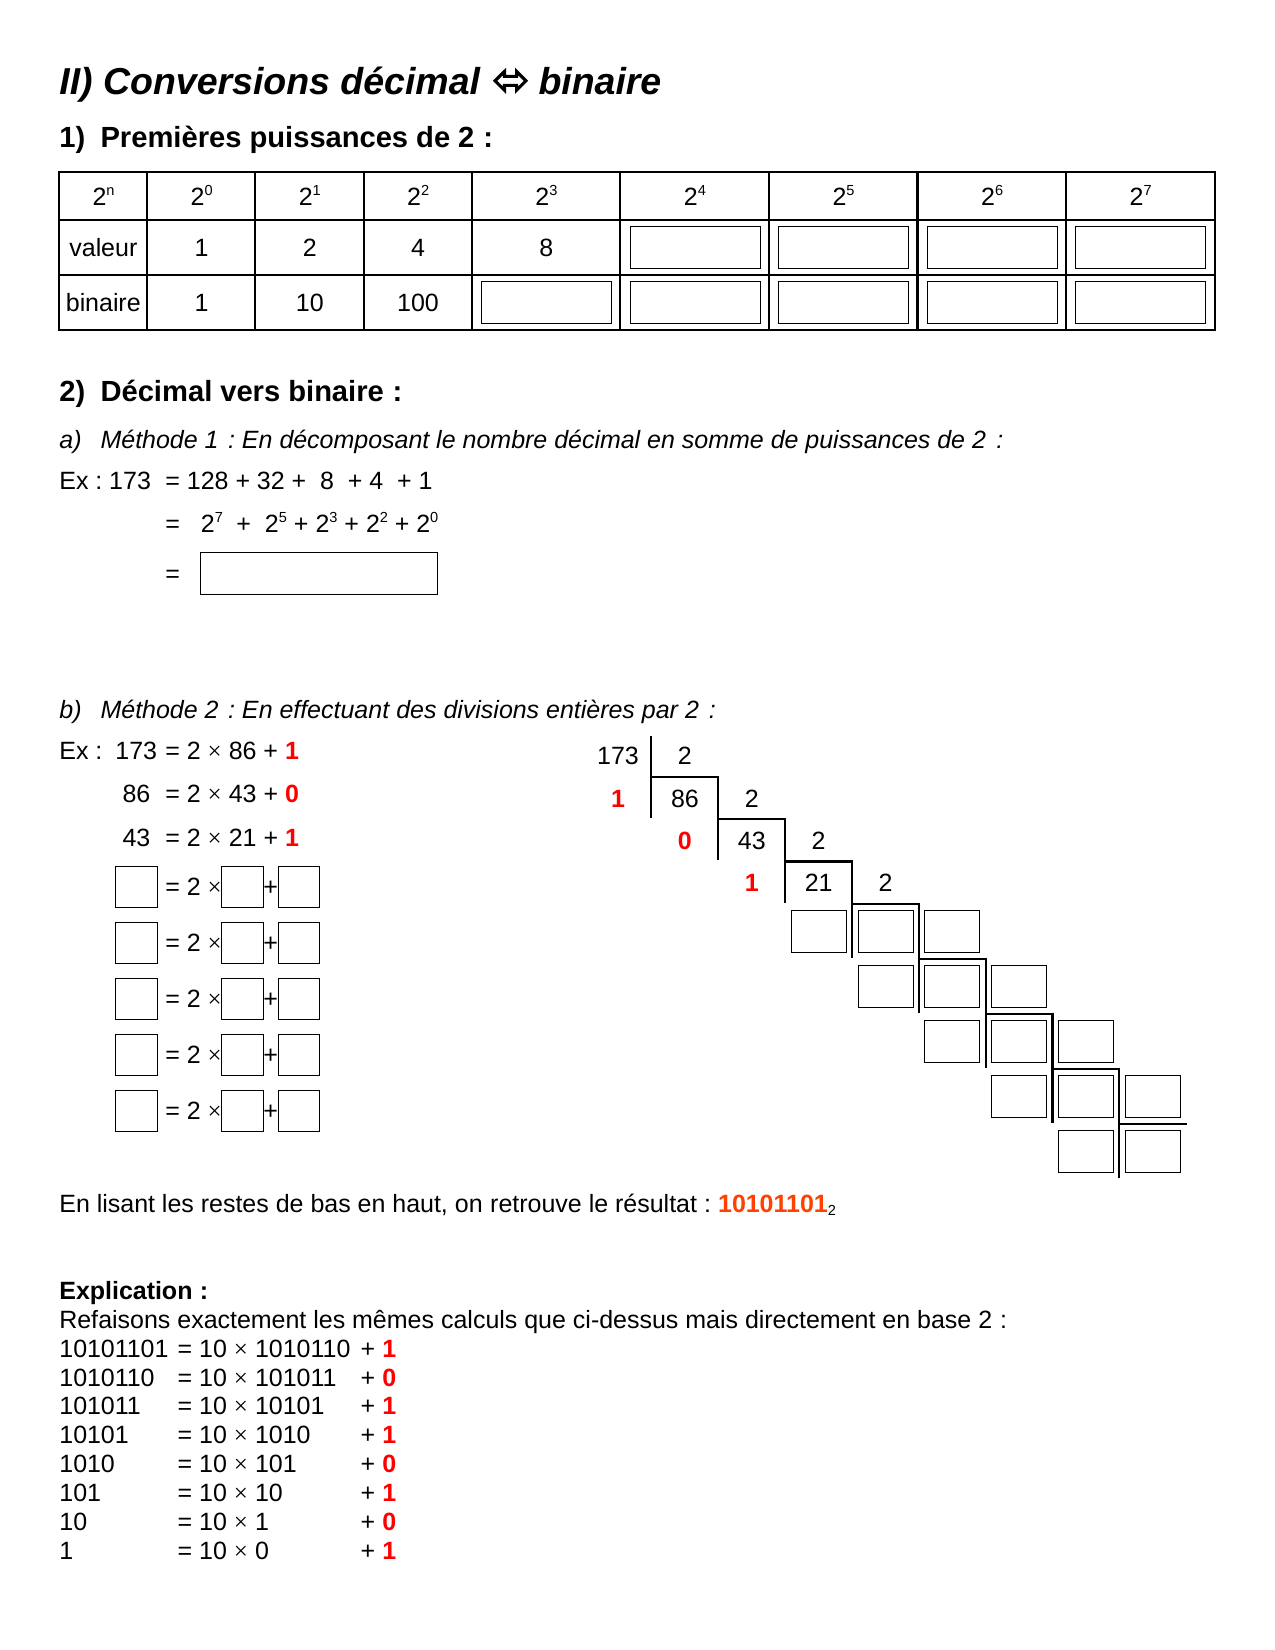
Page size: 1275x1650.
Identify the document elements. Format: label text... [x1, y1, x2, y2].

table_cell [651, 903, 718, 958]
table_cell [1120, 1068, 1187, 1123]
table_cell [1119, 958, 1187, 1013]
table_cell [770, 276, 916, 328]
table_cell [919, 1068, 986, 1123]
table_cell [785, 776, 852, 818]
table_cell [919, 860, 986, 903]
text = 27 + 25 + 23 + 22 + 20 [59, 509, 1216, 538]
table_cell [1119, 903, 1187, 958]
text 1 = 10 × 0 + 1 [59, 1536, 1216, 1564]
table_cell [651, 1013, 718, 1068]
table_cell [584, 818, 651, 860]
table_cell [986, 860, 1052, 903]
text 10101 = 10 × 1010 + 1 [59, 1420, 1216, 1449]
table_cell [651, 958, 718, 1013]
table_cell [718, 958, 785, 1013]
table_cell 86 [652, 778, 717, 818]
table_cell [987, 1015, 1051, 1068]
table_header 27 [1067, 173, 1214, 218]
list Décimal vers binaire : [59, 374, 1216, 407]
table_cell [785, 1123, 852, 1178]
table_cell [1119, 860, 1187, 903]
table_cell 2 [853, 860, 919, 903]
table_cell 2 [719, 776, 785, 818]
table_cell [1119, 776, 1187, 818]
text Explication : Refaisons exactement les mêmes calculs que ci-dessus mais directement en base 2 : 10101101 = 10 × 1010110 + 1 [59, 1276, 1216, 1362]
table_cell [1053, 1123, 1118, 1178]
table_header [785, 736, 852, 776]
table_cell [1053, 903, 1119, 958]
table_header 24 [621, 173, 768, 218]
table_header [1053, 736, 1119, 776]
table_header [584, 736, 1216, 1189]
table_cell [1119, 818, 1187, 860]
table_cell [1053, 818, 1119, 860]
table_cell [852, 1123, 919, 1178]
text [438, 552, 1216, 594]
table_header 26 [919, 173, 1065, 218]
table_cell [852, 818, 919, 860]
text = [59, 552, 200, 594]
table_cell [584, 958, 651, 1013]
table_cell 1 [584, 776, 650, 818]
text En lisant les restes de bas en haut, on retrouve le résultat : 101011012 [59, 1189, 1216, 1218]
table_cell [584, 1068, 651, 1123]
table_cell [986, 776, 1052, 818]
list Méthode 1 : En décomposant le nombre décimal en somme de puissances de 2 : [59, 425, 1216, 454]
table_cell [1054, 1070, 1118, 1123]
table_cell [919, 818, 986, 860]
table_cell [718, 1123, 785, 1178]
table_cell [1067, 276, 1214, 328]
table_cell valeur [60, 221, 146, 273]
table_cell [919, 1123, 986, 1178]
table_cell [785, 1068, 852, 1123]
table_cell [852, 776, 919, 818]
table_cell [987, 958, 1052, 1013]
table_cell 4 [365, 221, 471, 273]
table_cell [919, 276, 1065, 328]
table_cell [1054, 1013, 1119, 1068]
table_cell [584, 1013, 651, 1068]
table_header 2n [60, 173, 146, 218]
table_header [718, 736, 785, 776]
table_cell 1 [148, 276, 254, 328]
list Premières puissances de 2 : [59, 120, 1216, 153]
table_header [1119, 736, 1187, 776]
table_cell [853, 905, 918, 958]
table_cell [1053, 958, 1119, 1013]
table_cell [1120, 1125, 1187, 1178]
table_cell 2 [256, 221, 363, 273]
table_header 23 [473, 173, 619, 218]
table_cell 1 [718, 860, 784, 903]
text 1010110 = 10 × 101011 + 0 [59, 1362, 1216, 1391]
table_cell [852, 958, 918, 1013]
table_cell 100 [365, 276, 471, 328]
table_cell [785, 1013, 852, 1068]
table_header 173 [584, 736, 650, 776]
table_cell [852, 1068, 919, 1123]
table_cell [920, 960, 985, 1013]
table_header [986, 736, 1052, 776]
table_cell [1119, 1013, 1187, 1068]
table_cell [785, 958, 852, 1013]
table_cell [919, 1013, 985, 1068]
table_cell [852, 1013, 919, 1068]
text 1010 = 10 × 101 + 0 [59, 1449, 1216, 1478]
table_cell [651, 1068, 718, 1123]
table_header [852, 736, 919, 776]
table_cell [718, 1068, 785, 1123]
table_cell [621, 276, 768, 328]
table_cell [718, 903, 785, 958]
table_cell [1053, 776, 1119, 818]
table_cell 21 [786, 863, 851, 903]
table_header 20 [148, 173, 254, 218]
list Méthode 2 : En effectuant des divisions entières par 2 : [59, 695, 1216, 724]
table_cell 2 [786, 818, 852, 860]
table_cell [584, 860, 651, 903]
table_header 25 [770, 173, 916, 218]
text 101 = 10 × 10 + 1 [59, 1478, 1216, 1507]
table_header 21 [256, 173, 363, 218]
table_header [919, 736, 986, 776]
table_cell [473, 276, 619, 328]
table_cell [621, 221, 768, 273]
table_cell [770, 221, 916, 273]
table_header 22 [365, 173, 471, 218]
table_cell [584, 903, 651, 958]
table_cell [1067, 221, 1214, 273]
table_cell [785, 903, 851, 958]
table_cell [986, 1123, 1052, 1178]
table_cell binaire [60, 276, 146, 328]
table_cell [651, 1123, 718, 1178]
table_cell [718, 1013, 785, 1068]
table_cell [920, 903, 986, 958]
table_cell 10 [256, 276, 363, 328]
text 10 = 10 × 1 + 0 [59, 1507, 1216, 1536]
list Conversions décimal  binaire [59, 59, 1216, 102]
table_cell [651, 860, 718, 903]
text Ex : 173 = 128 + 32 + 8 + 4 + 1 [59, 466, 1216, 494]
table_cell 0 [651, 818, 717, 860]
table_header 2 [652, 736, 718, 776]
table_header Ex : 173 = 2 × 86 + 1 86 = 2 × 43 + 0 43 = 2 × 21 + 1 = 2 ×+ = 2 ×+ = 2 ×+ = 2 ×+ = 2 ×+ [59, 736, 584, 1189]
table_cell 43 [719, 820, 784, 860]
text 101011 = 10 × 10101 + 1 [59, 1391, 1216, 1420]
table_cell [584, 1123, 651, 1178]
table_cell [919, 221, 1065, 273]
table_cell [986, 1068, 1051, 1123]
table_cell [1053, 860, 1119, 903]
table_cell [986, 903, 1052, 958]
table_cell 1 [148, 221, 254, 273]
table_cell 8 [473, 221, 619, 273]
table_cell [919, 776, 986, 818]
table_cell [986, 818, 1052, 860]
